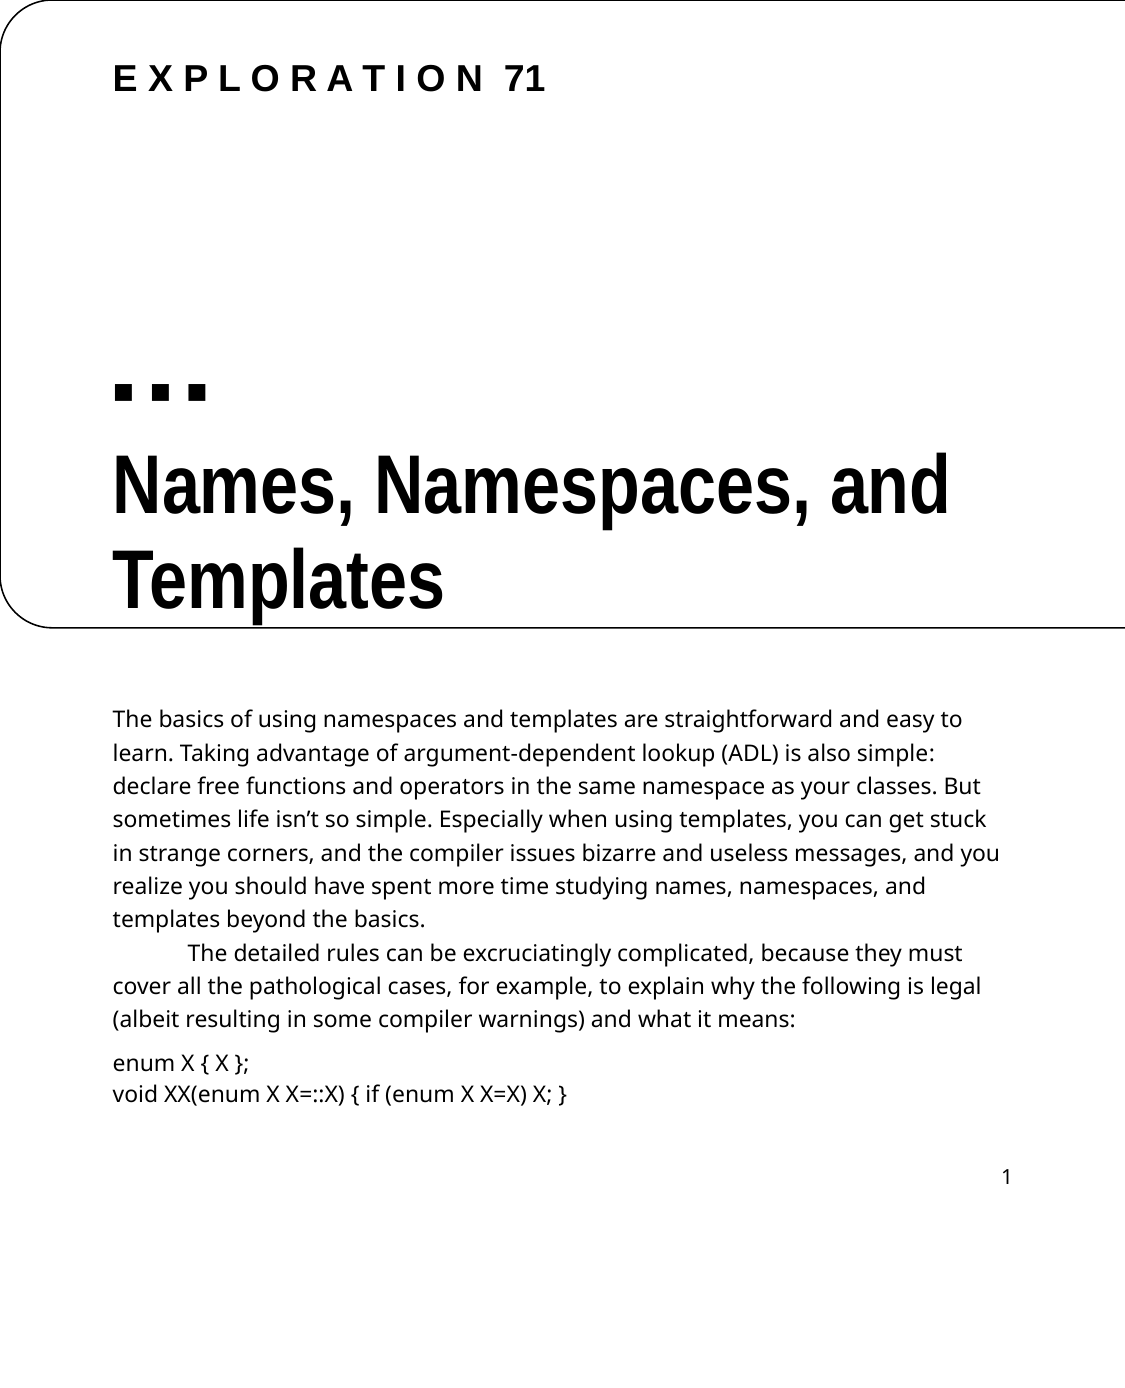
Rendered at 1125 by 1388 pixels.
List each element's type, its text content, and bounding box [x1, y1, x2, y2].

text The detailed rules can be excruciatingly complicated, because they must cover all the pathological cases, for example, to explain why the following is legal (albeit resulting in some compiler warnings) and what it means: [112, 934, 1012, 1034]
title Names, Namespaces, and Templates [112, 435, 1012, 626]
text The basics of using namespaces and templates are straightforward and easy to learn. Taking advantage of argument-dependent lookup (ADL) is also simple: declare free functions and operators in the same namespace as your classes. But sometimes life isn’t so simple. Especially when using templates, you can get stuck in strange corners, and the compiler issues bizarre and useless messages, and you realize you should have spent more time studying names, namespaces, and templates beyond the basics. [112, 701, 1012, 934]
text enum X { X }; [112, 1047, 1012, 1078]
text void XX(enum X X=::X) { if (enum X X=X) X; } [112, 1078, 1012, 1109]
